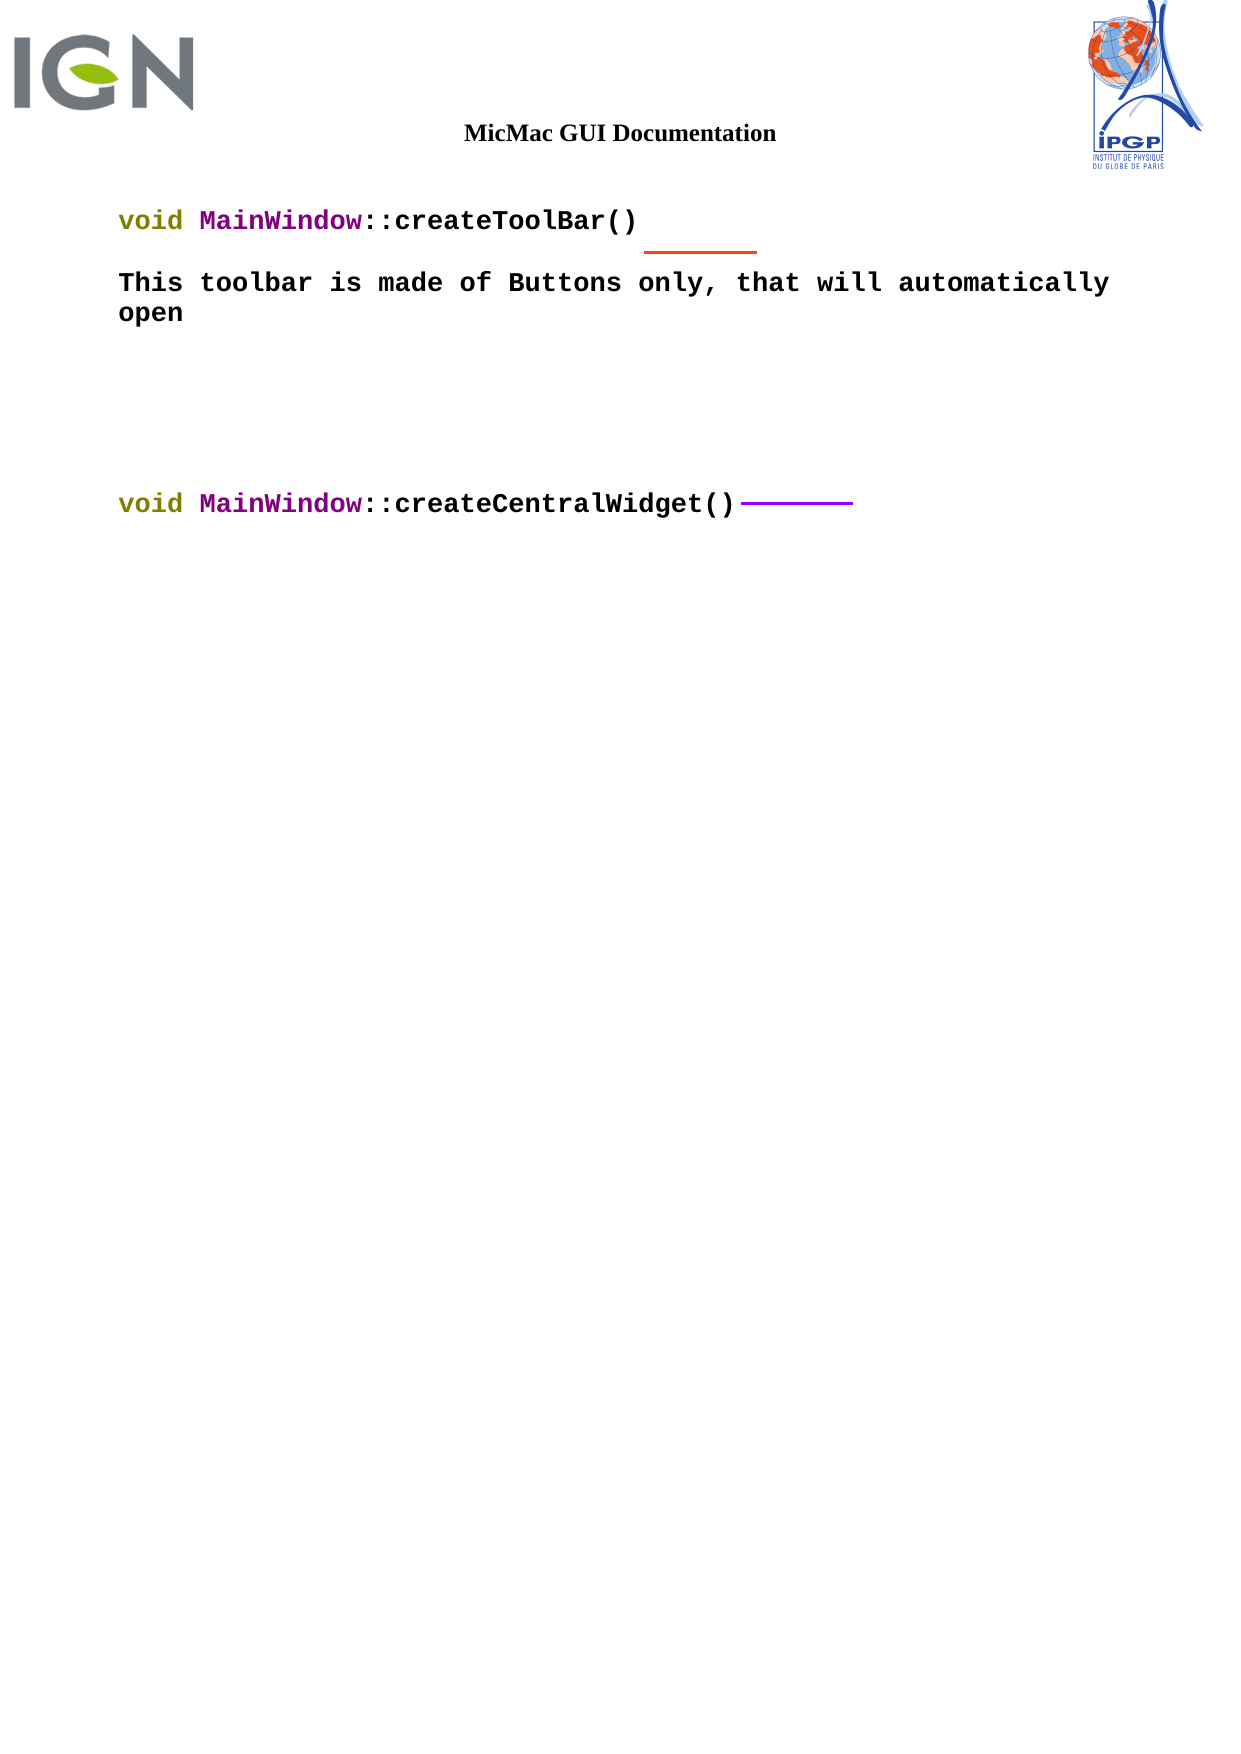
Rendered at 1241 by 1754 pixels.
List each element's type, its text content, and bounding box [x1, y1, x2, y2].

text void MainWindow::createCentralWidget() [118, 490, 1122, 521]
picture [1088, 0, 1204, 169]
picture [14, 21, 194, 129]
text void MainWindow::createToolBar() This toolbar is made of Buttons only, that will automatically open [118, 176, 1122, 330]
